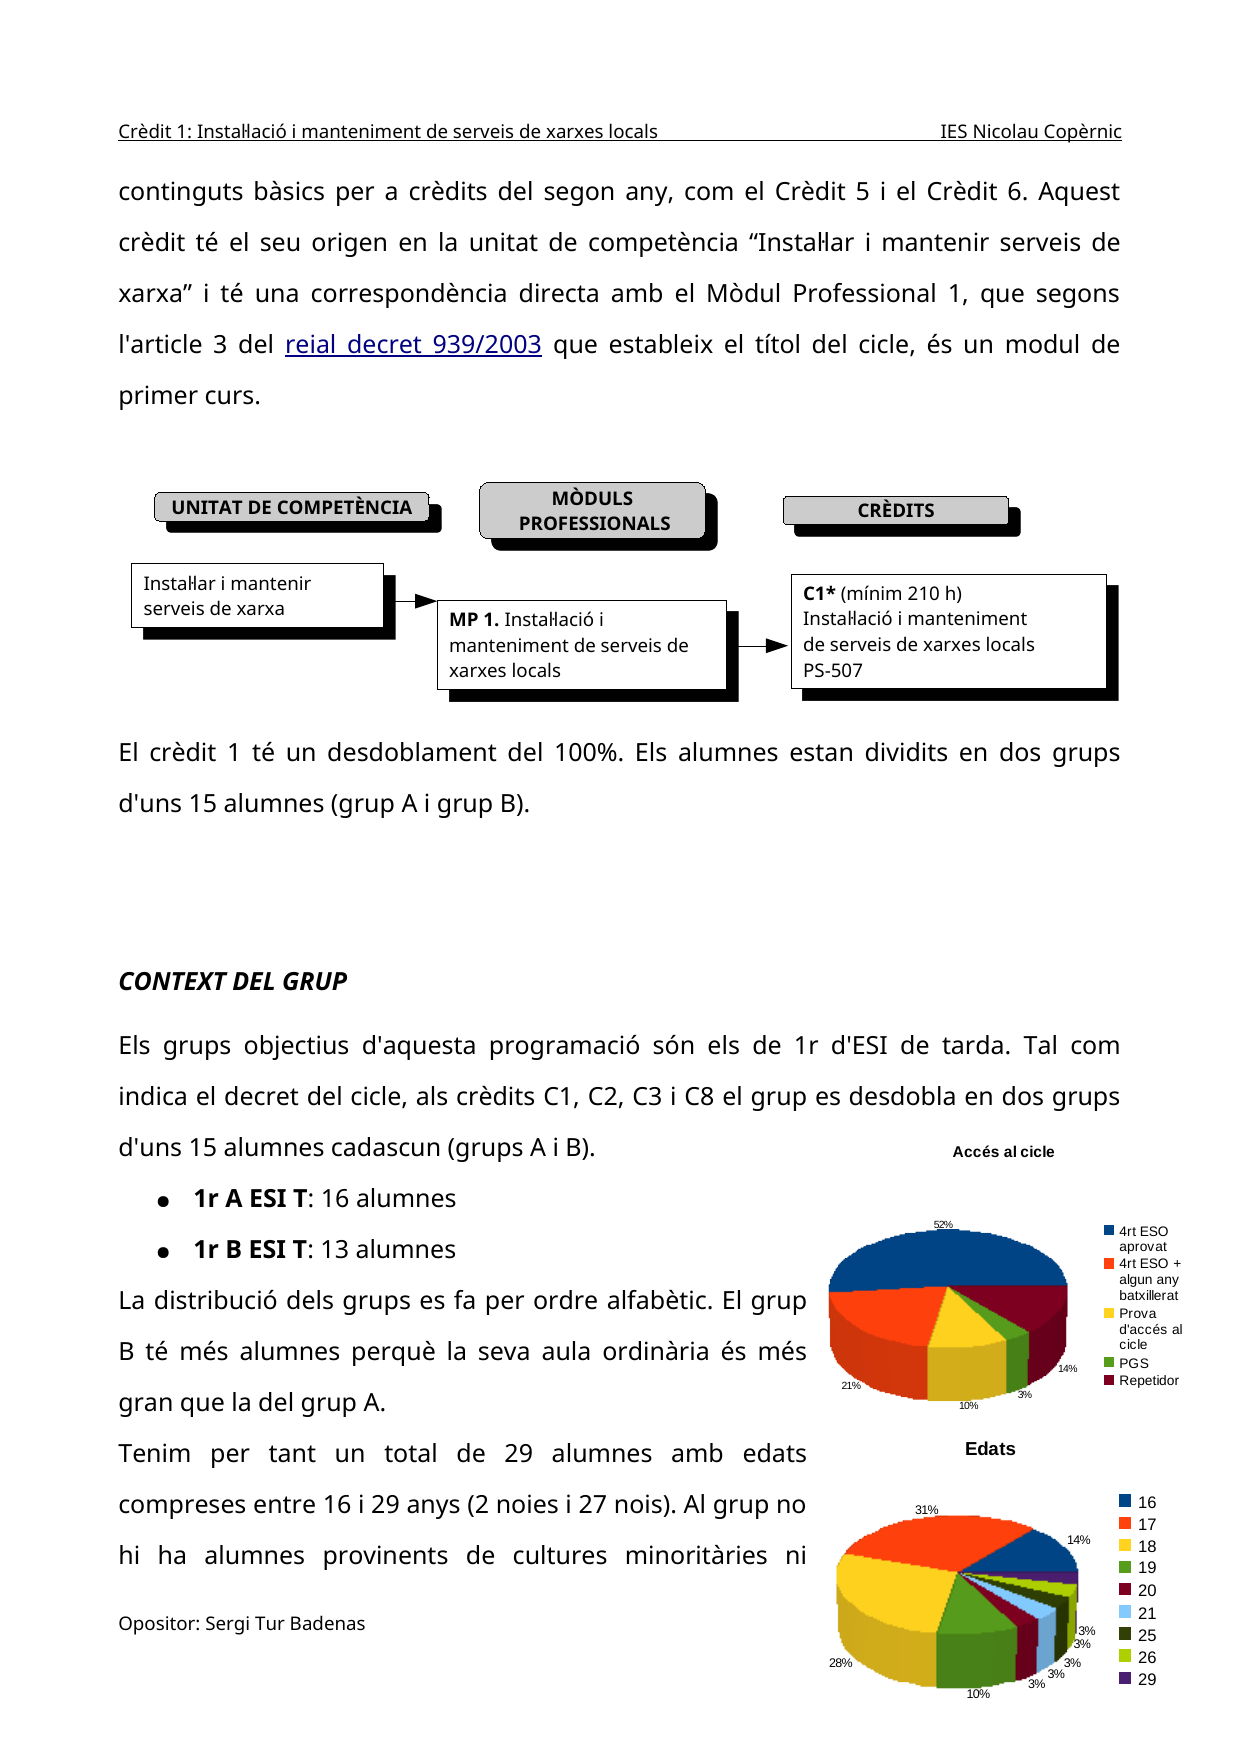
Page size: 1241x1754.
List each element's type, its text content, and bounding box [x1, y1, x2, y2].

text El crèdit 1 té un desdoblament del 100%. Els alumnes estan dividits en dos grups d'uns 15 alumnes (grup A i grup B). [118, 734, 1122, 820]
subtitle CONTEXT DEL GRUP [118, 964, 1122, 998]
text Tenim per tant un total de 29 alumnes amb edats compreses entre 16 i 29 anys (2 noies i 27 nois). Al grup no hi ha alumnes provinents de cultures minoritàries ni [118, 1436, 808, 1572]
list 1r B ESI T: 13 alumnes [156, 1231, 809, 1266]
text La distribució dels grups es fa per ordre alfabètic. El grup B té més alumnes perquè la seva aula ordinària és més gran que la del grup A. [118, 1282, 809, 1419]
list 1r A ESI T: 16 alumnes [156, 1180, 809, 1214]
text continguts bàsics per a crèdits del segon any, com el Crèdit 5 i el Crèdit 6. Aquest crèdit té el seu origen en la unitat de competència “Instal·lar i mantenir serveis de xarxa” i té una correspondència directa amb el Mòdul Professional 1, que segons l'article 3 del reial decret 939/2003 que estableix el títol del cicle, és un modul de primer curs. [118, 173, 1122, 411]
text Els grups objectius d'aquesta programació són els de 1r d'ESI de tarda. Tal com indica el decret del cicle, als crèdits C1, C2, C3 i C8 el grup es desdobla en dos grups d'uns 15 alumnes cadascun (grups A i B). [118, 1027, 1122, 1163]
